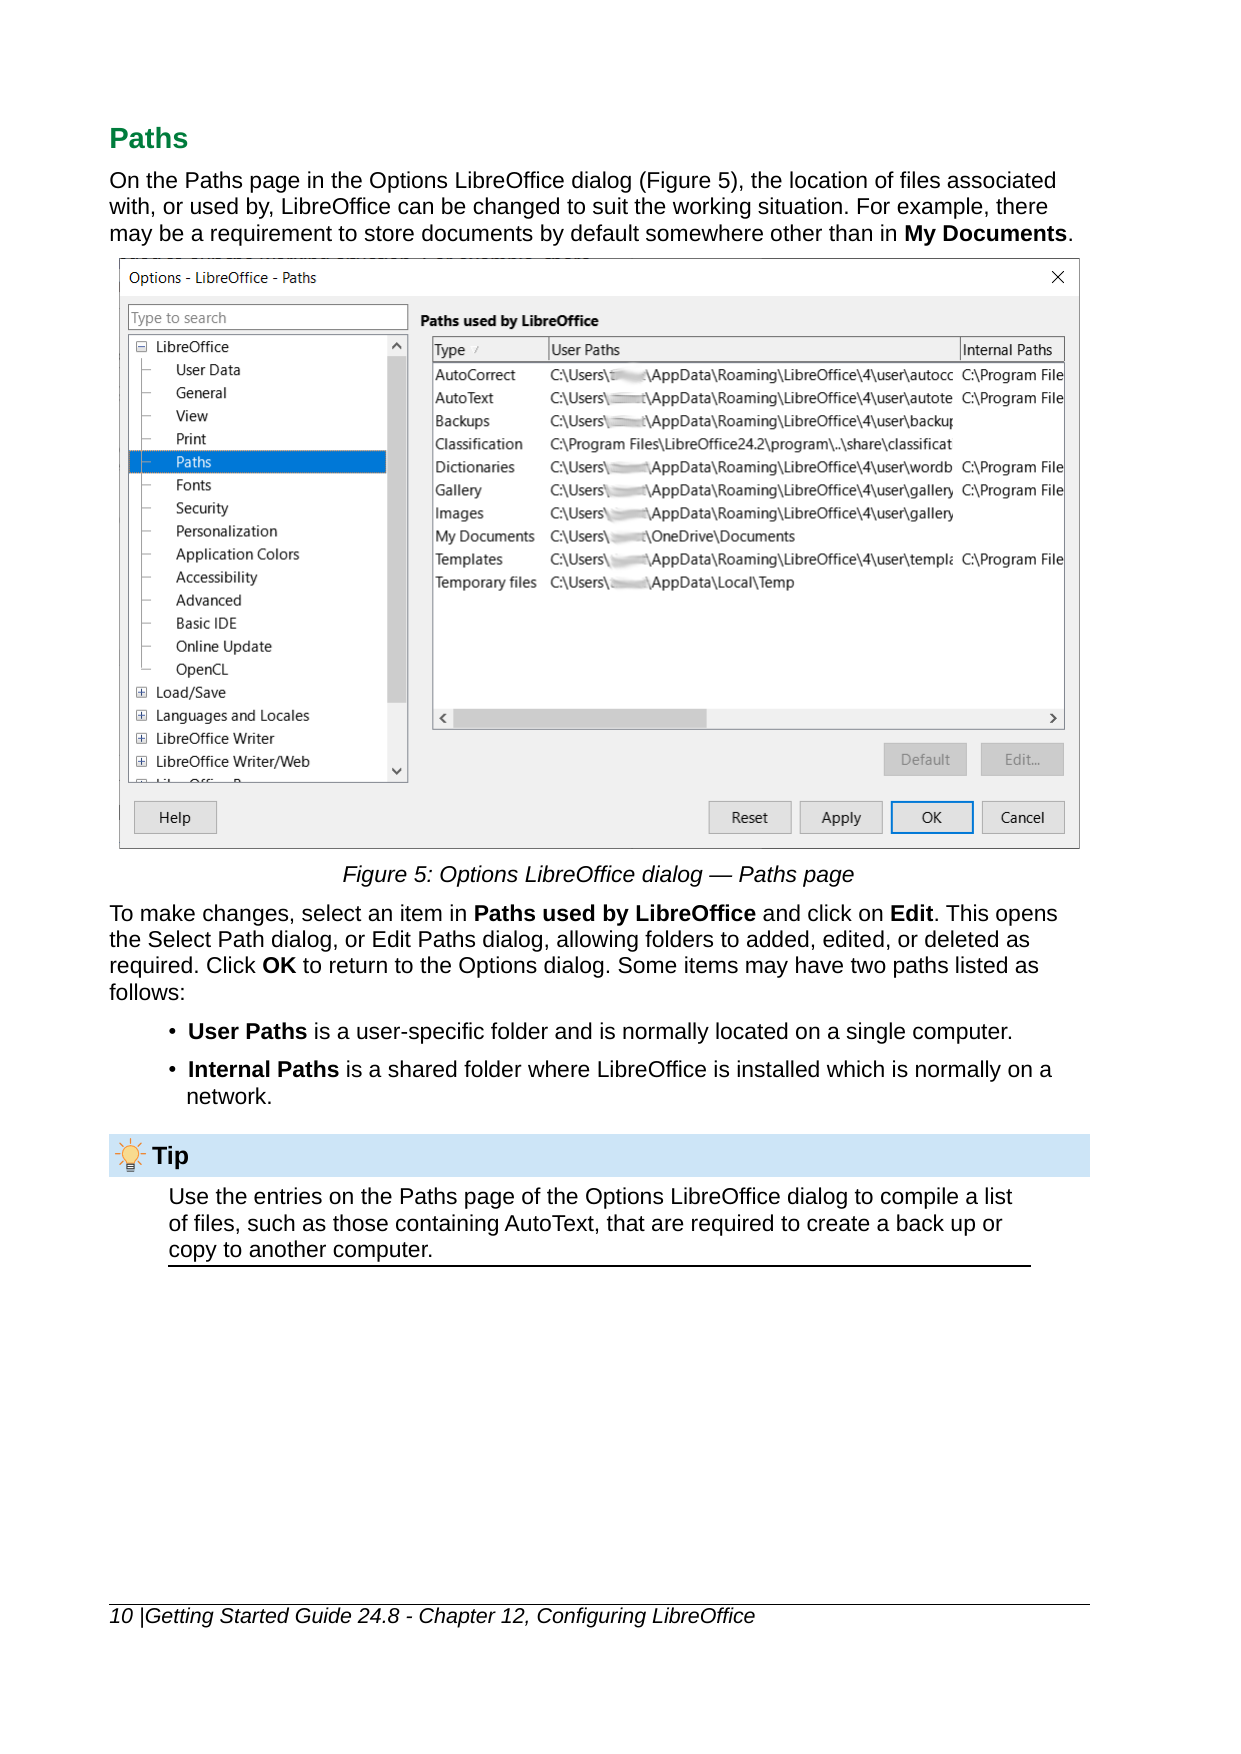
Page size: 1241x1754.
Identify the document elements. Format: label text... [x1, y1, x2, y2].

list Internal Paths is a shared folder where LibreOffice is installed which is normally on a network. [168, 1056, 1090, 1109]
picture [119, 258, 1080, 849]
list User Paths is a user-specific folder and is normally located on a single computer. [168, 1018, 1090, 1044]
list To make changes, select an item in Paths used by LibreOffice and click on Edit. This opens the Select Path dialog, or Edit Paths dialog, allowing folders to added, edited, or deleted as required. Click OK to return to the Options dialog. Some items may have two paths listed as follows: [109, 900, 1090, 1005]
subtitle Tip [109, 1134, 1090, 1177]
text Use the entries on the Paths page of the Options LibreOffice dialog to compile a list of files, such as those containing AutoText, that are required to create a back up or copy to another computer. [168, 1183, 1031, 1265]
text Figure 5: Options LibreOffice dialog — Paths page [119, 861, 1079, 887]
subtitle Paths [109, 121, 1090, 154]
text On the Paths page in the Options LibreOffice dialog (Figure 5), the location of files associated with, or used by, LibreOffice can be changed to suit the working situation. For example, there may be a requirement to store documents by default somewhere other than in My Documents. [109, 167, 1090, 246]
